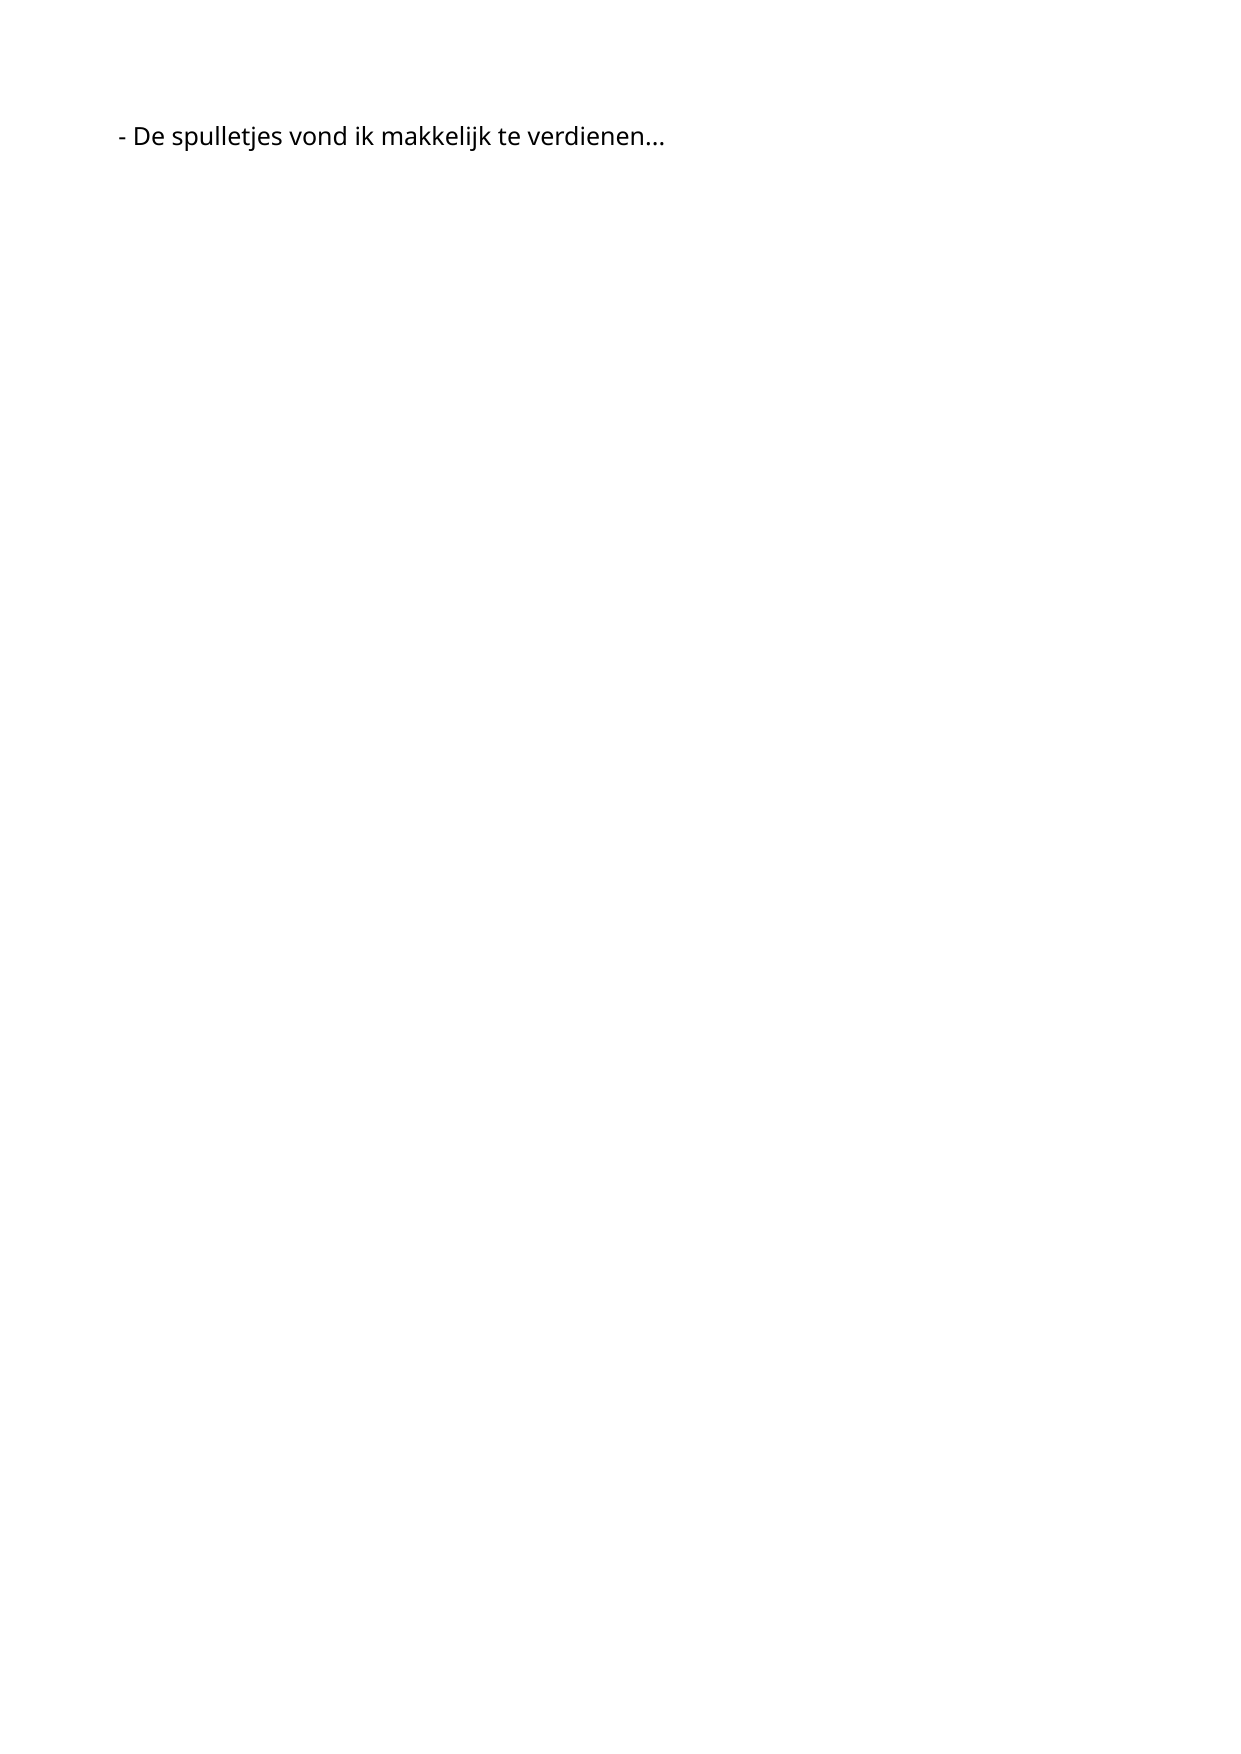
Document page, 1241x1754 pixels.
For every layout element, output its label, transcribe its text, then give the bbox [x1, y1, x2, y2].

text - De spulletjes vond ik makkelijk te verdienen... [118, 118, 1122, 152]
